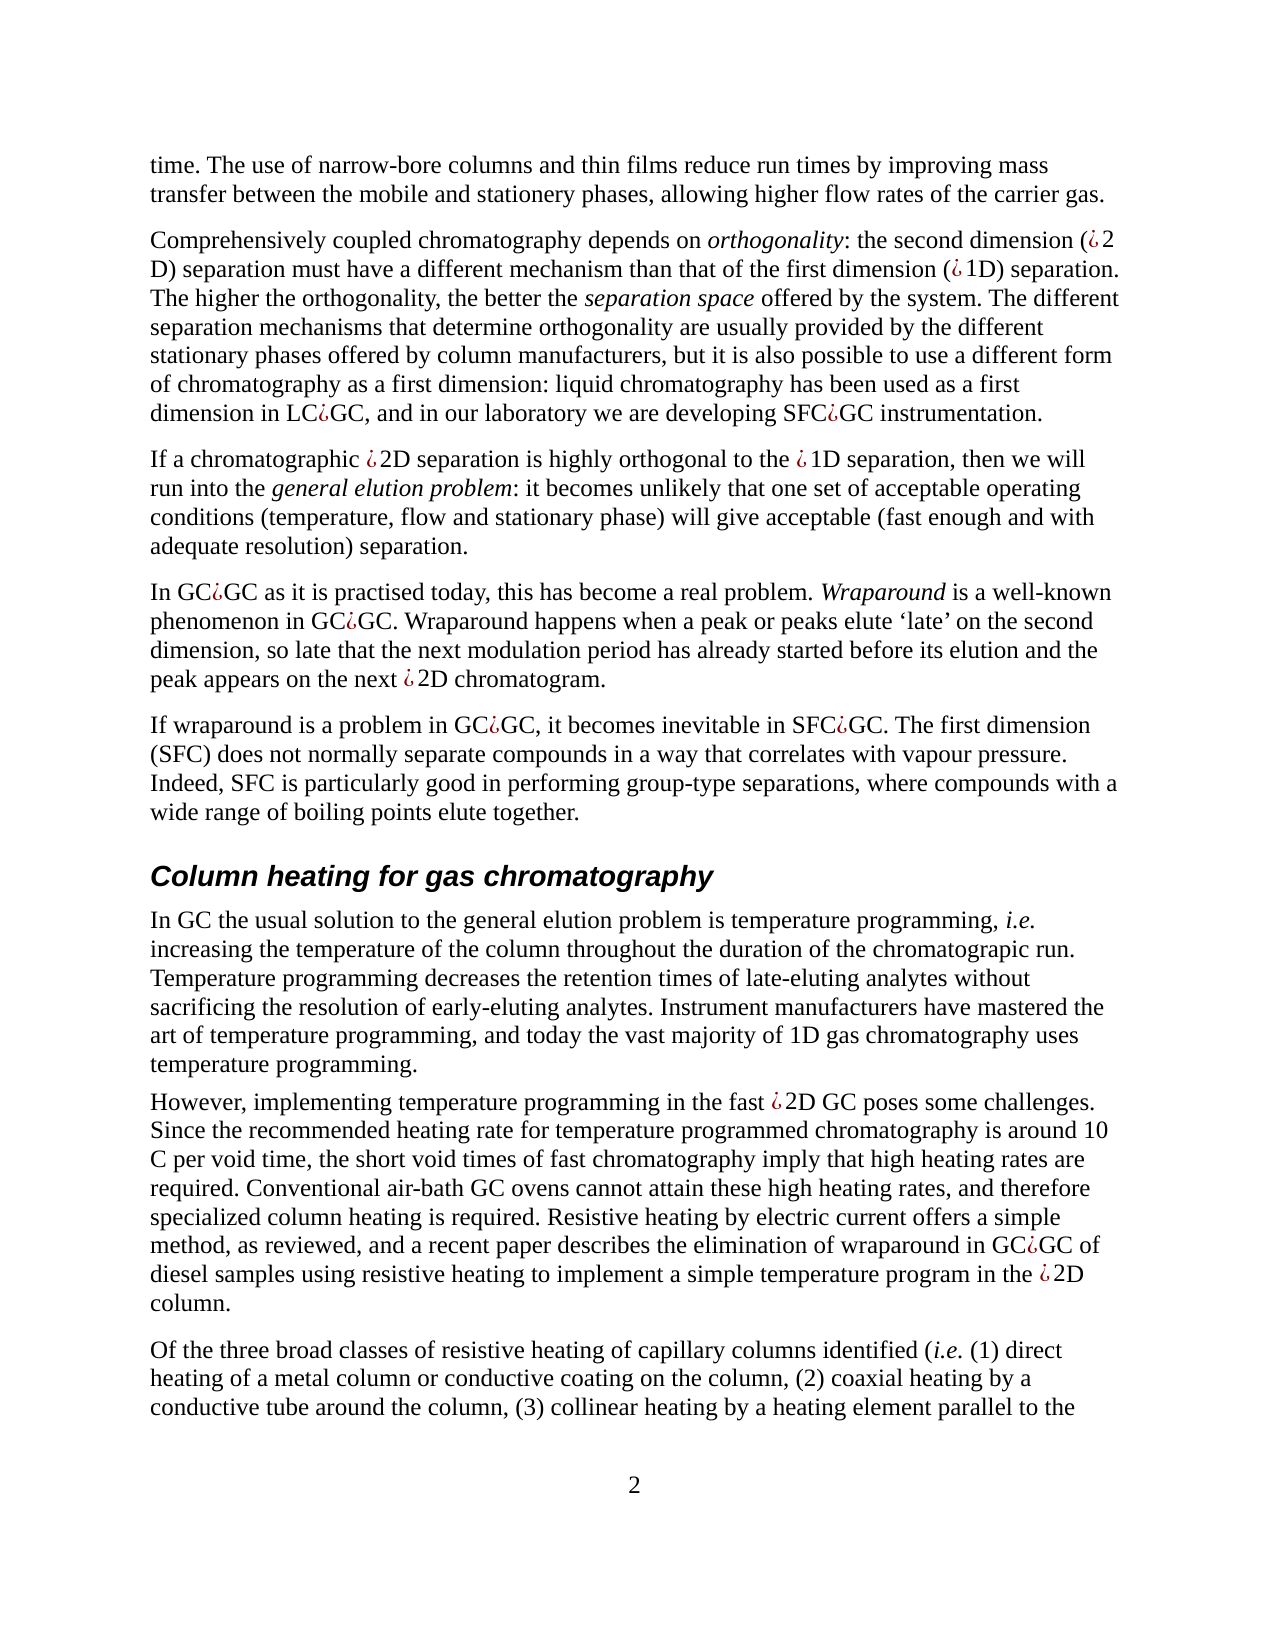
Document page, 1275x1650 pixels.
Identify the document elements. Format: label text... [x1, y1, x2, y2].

text In GC the usual solution to the general elution problem is temperature programming, i.e. increasing the temperature of the column throughout the duration of the chromatograpic run. Temperature programming decreases the retention times of late-eluting analytes without sacrificing the resolution of early-eluting analytes. Instrument manufacturers have mastered the art of temperature programming, and today the vast majority of 1D gas chromatography uses temperature programming. [150, 905, 1125, 1078]
text If a chromatographic D separation is highly orthogonal to the D separation, then we will run into the general elution problem: it becomes unlikely that one set of acceptable operating conditions (temperature, flow and stationary phase) will give acceptable (fast enough and with adequate resolution) separation. [150, 444, 1125, 559]
subtitle Column heating for gas chromatography [150, 859, 1125, 893]
text time. The use of narrow-bore columns and thin films reduce run times by improving mass transfer between the mobile and stationery phases, allowing higher flow rates of the carrier gas. [150, 150, 1125, 207]
text Of the three broad classes of resistive heating of capillary columns identified (i.e. (1) direct heating of a metal column or conductive coating on the column, (2) coaxial heating by a conductive tube around the column, (3) collinear heating by a heating element parallel to the [150, 1335, 1125, 1421]
text In GCGC as it is practised today, this has become a real problem. Wraparound is a well-known phenomenon in GCGC. Wraparound happens when a peak or peaks elute ‘late’ on the second dimension, so late that the next modulation period has already started before its elution and the peak appears on the next D chromatogram. [150, 577, 1125, 692]
text Comprehensively coupled chromatography depends on orthogonality: the second dimension (D) separation must have a different mechanism than that of the first dimension (D) separation. The higher the orthogonality, the better the separation space offered by the system. The different separation mechanisms that determine orthogonality are usually provided by the different stationary phases offered by column manufacturers, but it is also possible to use a different form of chromatography as a first dimension: liquid chromatography has been used as a first dimension in LCGC, and in our laboratory we are developing SFCGC instrumentation. [150, 225, 1125, 427]
text If wraparound is a problem in GCGC, it becomes inevitable in SFCGC. The first dimension (SFC) does not normally separate compounds in a way that correlates with vapour pressure. Indeed, SFC is particularly good in performing group-type separations, where compounds with a wide range of boiling points elute together. [150, 710, 1125, 825]
text However, implementing temperature programming in the fast D GC poses some challenges. Since the recommended heating rate for temperature programmed chromatography is around 10 C per void time, the short void times of fast chromatography imply that high heating rates are required. Conventional air-bath GC ovens cannot attain these high heating rates, and therefore specialized column heating is required. Resistive heating by electric current offers a simple method, as reviewed, and a recent paper describes the elimination of wraparound in GCGC of diesel samples using resistive heating to implement a simple temperature program in the D column. [150, 1087, 1125, 1317]
